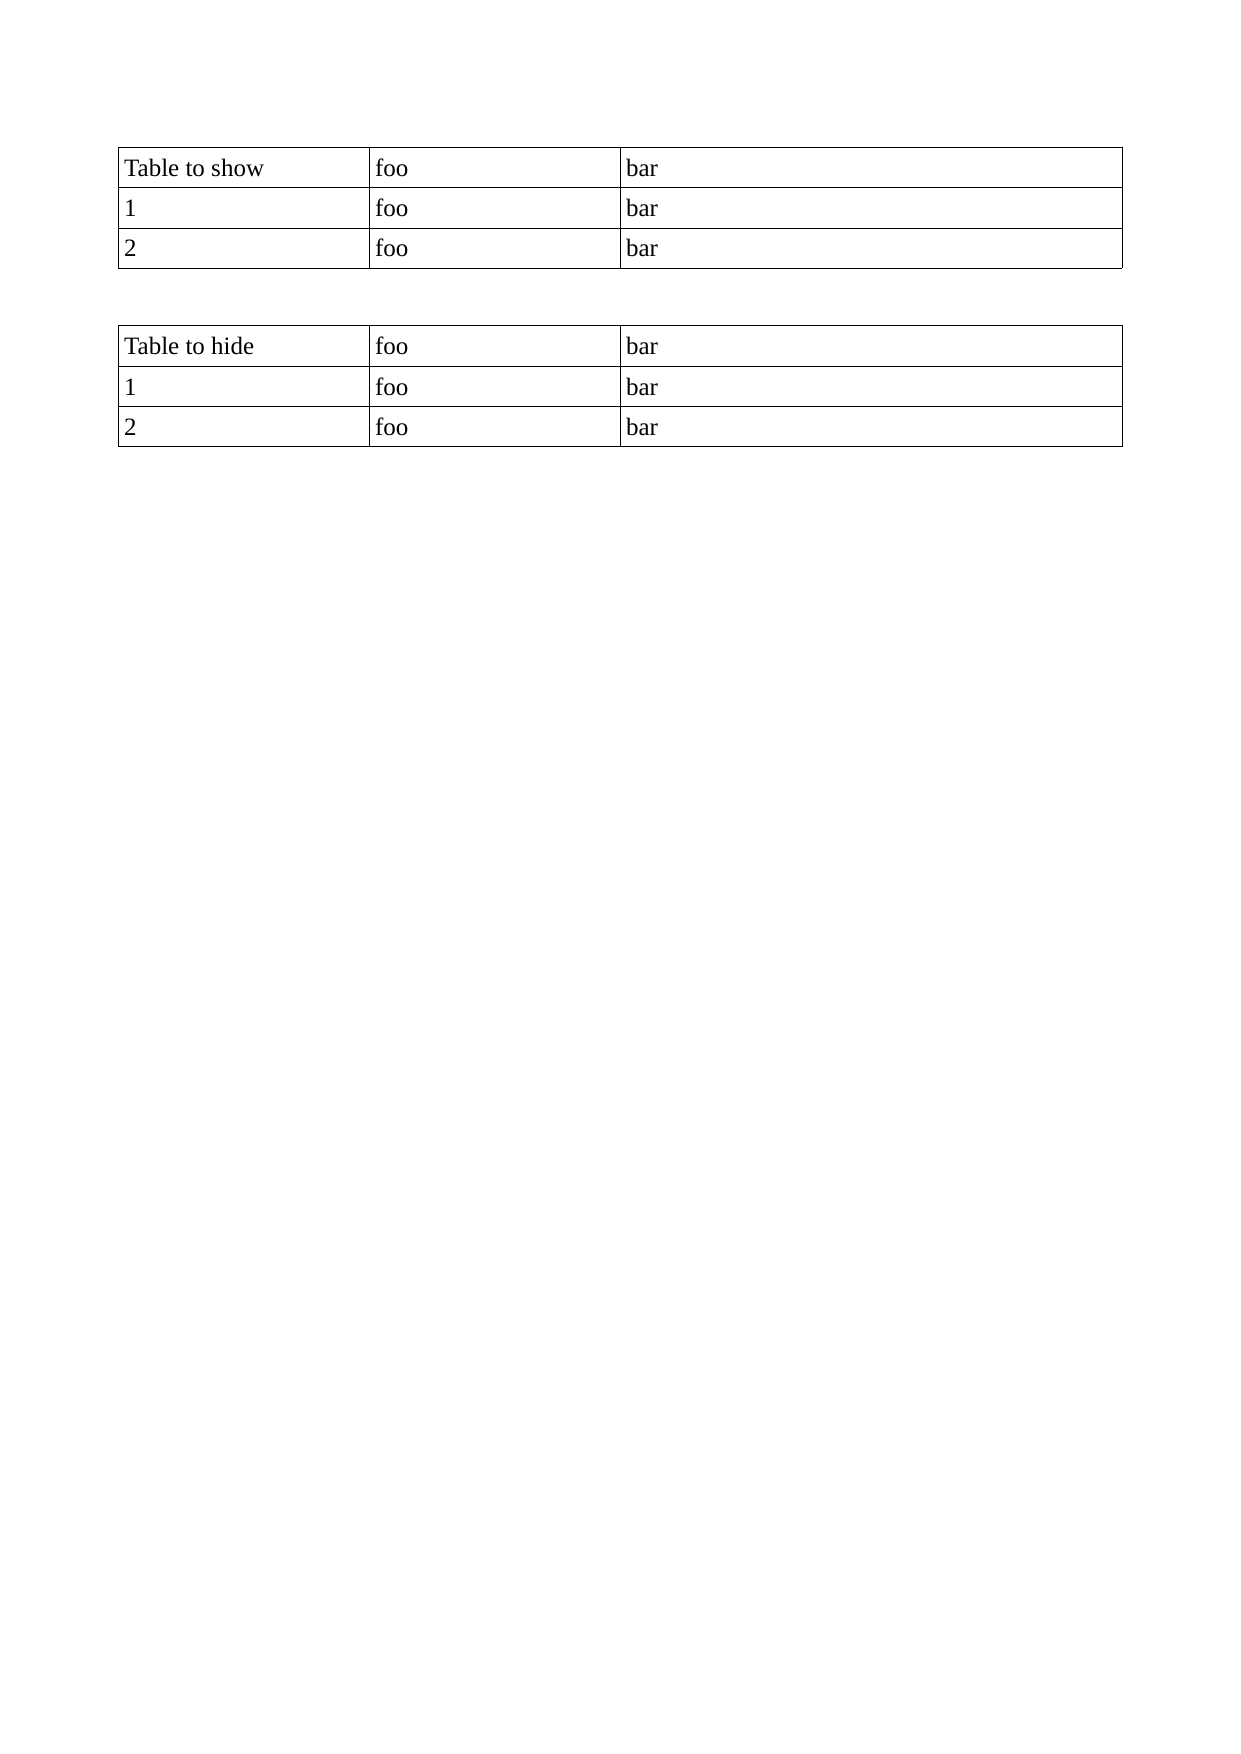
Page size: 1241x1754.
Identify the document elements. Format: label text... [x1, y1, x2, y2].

table_header <if test="showTable_tblShow" element="table"/>Table to show [119, 148, 369, 187]
table_cell foo [370, 229, 620, 268]
table_cell bar [621, 229, 1122, 268]
table_header <if test="showTable_tblHide" element="table"/>Table to hide [119, 326, 369, 366]
table_cell 1 [119, 367, 369, 406]
table_header foo [370, 148, 620, 187]
table_cell foo [370, 367, 620, 406]
table_cell 1 [119, 188, 369, 227]
table_cell foo [370, 188, 620, 227]
table_cell bar [621, 188, 1122, 227]
table_cell bar [621, 407, 1122, 446]
table_header bar [621, 326, 1122, 366]
table_header bar [621, 148, 1122, 187]
table_cell 2 [119, 407, 369, 446]
table_header foo [370, 326, 620, 366]
table_cell foo [370, 407, 620, 446]
table_cell bar [621, 367, 1122, 406]
table_cell 2 [119, 229, 369, 268]
